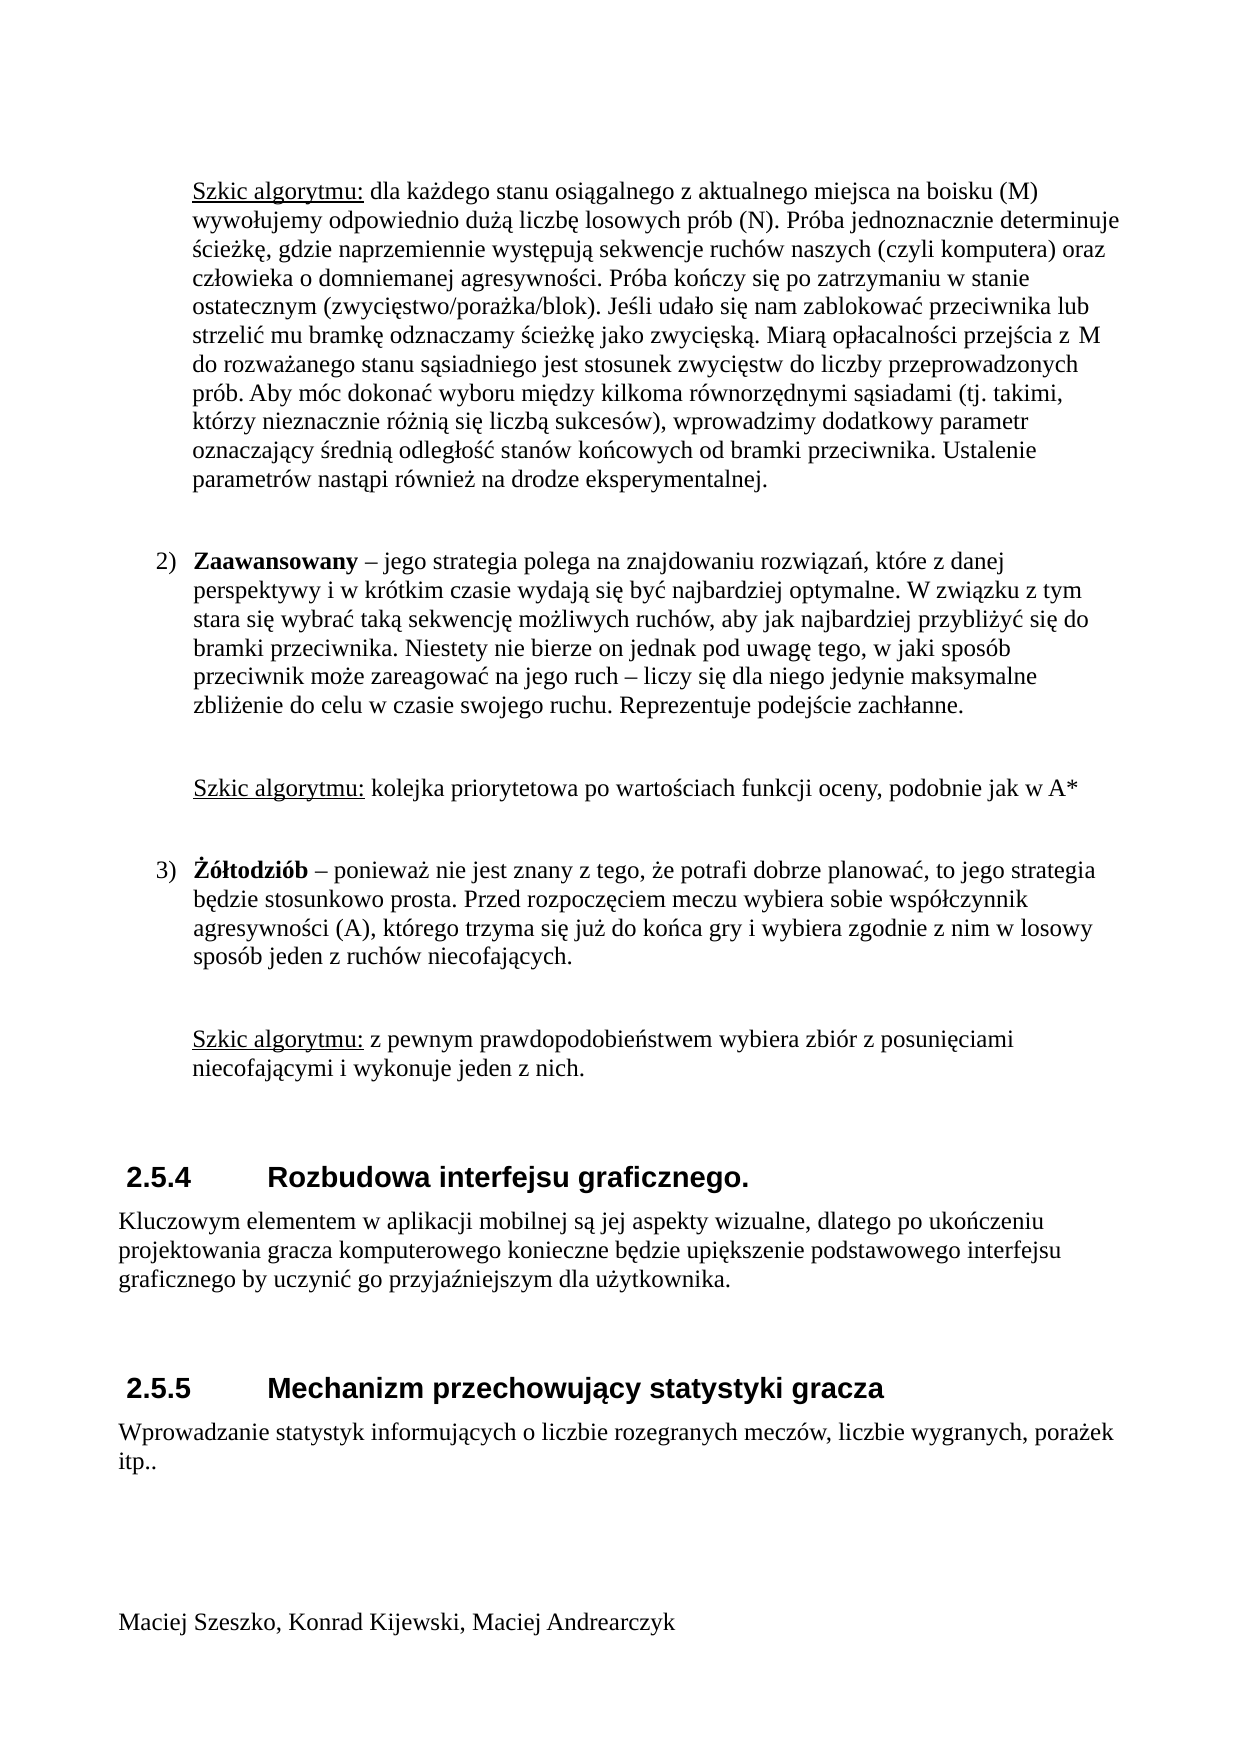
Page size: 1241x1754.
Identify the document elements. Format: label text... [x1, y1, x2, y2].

subtitle Rozbudowa interfejsu graficznego. [118, 1160, 1122, 1194]
text Szkic algorytmu: z pewnym prawdopodobieństwem wybiera zbiór z posunięciami niecofającymi i wykonuje jeden z nich. [118, 1024, 1122, 1081]
list Szkic algorytmu: kolejka priorytetowa po wartościach funkcji oceny, podobnie jak w A* [156, 773, 1122, 801]
list Zaawansowany – jego strategia polega na znajdowaniu rozwiązań, które z danej perspektywy i w krótkim czasie wydają się być najbardziej optymalne. W związku z tym stara się wybrać taką sekwencję możliwych ruchów, aby jak najbardziej przybliżyć się do bramki przeciwnika. Niestety nie bierze on jednak pod uwagę tego, w jaki sposób przeciwnik może zareagować na jego ruch – liczy się dla niego jedynie maksymalne zbliżenie do celu w czasie swojego ruchu. Reprezentuje podejście zachłanne. [156, 546, 1122, 719]
text Szkic algorytmu: dla każdego stanu osiągalnego z aktualnego miejsca na boisku (M) wywołujemy odpowiednio dużą liczbę losowych prób (N). Próba jednoznacznie determinuje ścieżkę, gdzie naprzemiennie występują sekwencje ruchów naszych (czyli komputera) oraz człowieka o domniemanej agresywności. Próba kończy się po zatrzymaniu w stanie ostatecznym (zwycięstwo/porażka/blok). Jeśli udało się nam zablokować przeciwnika lub strzelić mu bramkę odznaczamy ścieżkę jako zwycięską. Miarą opłacalności przejścia z M do rozważanego stanu sąsiadniego jest stosunek zwycięstw do liczby przeprowadzonych prób. Aby móc dokonać wyboru między kilkoma równorzędnymi sąsiadami (tj. takimi, którzy nieznacznie różnią się liczbą sukcesów), wprowadzimy dodatkowy parametr oznaczający średnią odległość stanów końcowych od bramki przeciwnika. Ustalenie parametrów nastąpi również na drodze eksperymentalnej. [118, 176, 1122, 493]
subtitle Mechanizm przechowujący statystyki gracza [118, 1371, 1122, 1405]
list Żółtodziób – ponieważ nie jest znany z tego, że potrafi dobrze planować, to jego strategia będzie stosunkowo prosta. Przed rozpoczęciem meczu wybiera sobie współczynnik agresywności (A), którego trzyma się już do końca gry i wybiera zgodnie z nim w losowy sposób jeden z ruchów niecofających. [156, 855, 1122, 970]
text Kluczowym elementem w aplikacji mobilnej są jej aspekty wizualne, dlatego po ukończeniu projektowania gracza komputerowego konieczne będzie upiększenie podstawowego interfejsu graficznego by uczynić go przyjaźniejszym dla użytkownika. [118, 1206, 1122, 1292]
text Wprowadzanie statystyk informujących o liczbie rozegranych meczów, liczbie wygranych, porażek itp.. [118, 1417, 1122, 1475]
